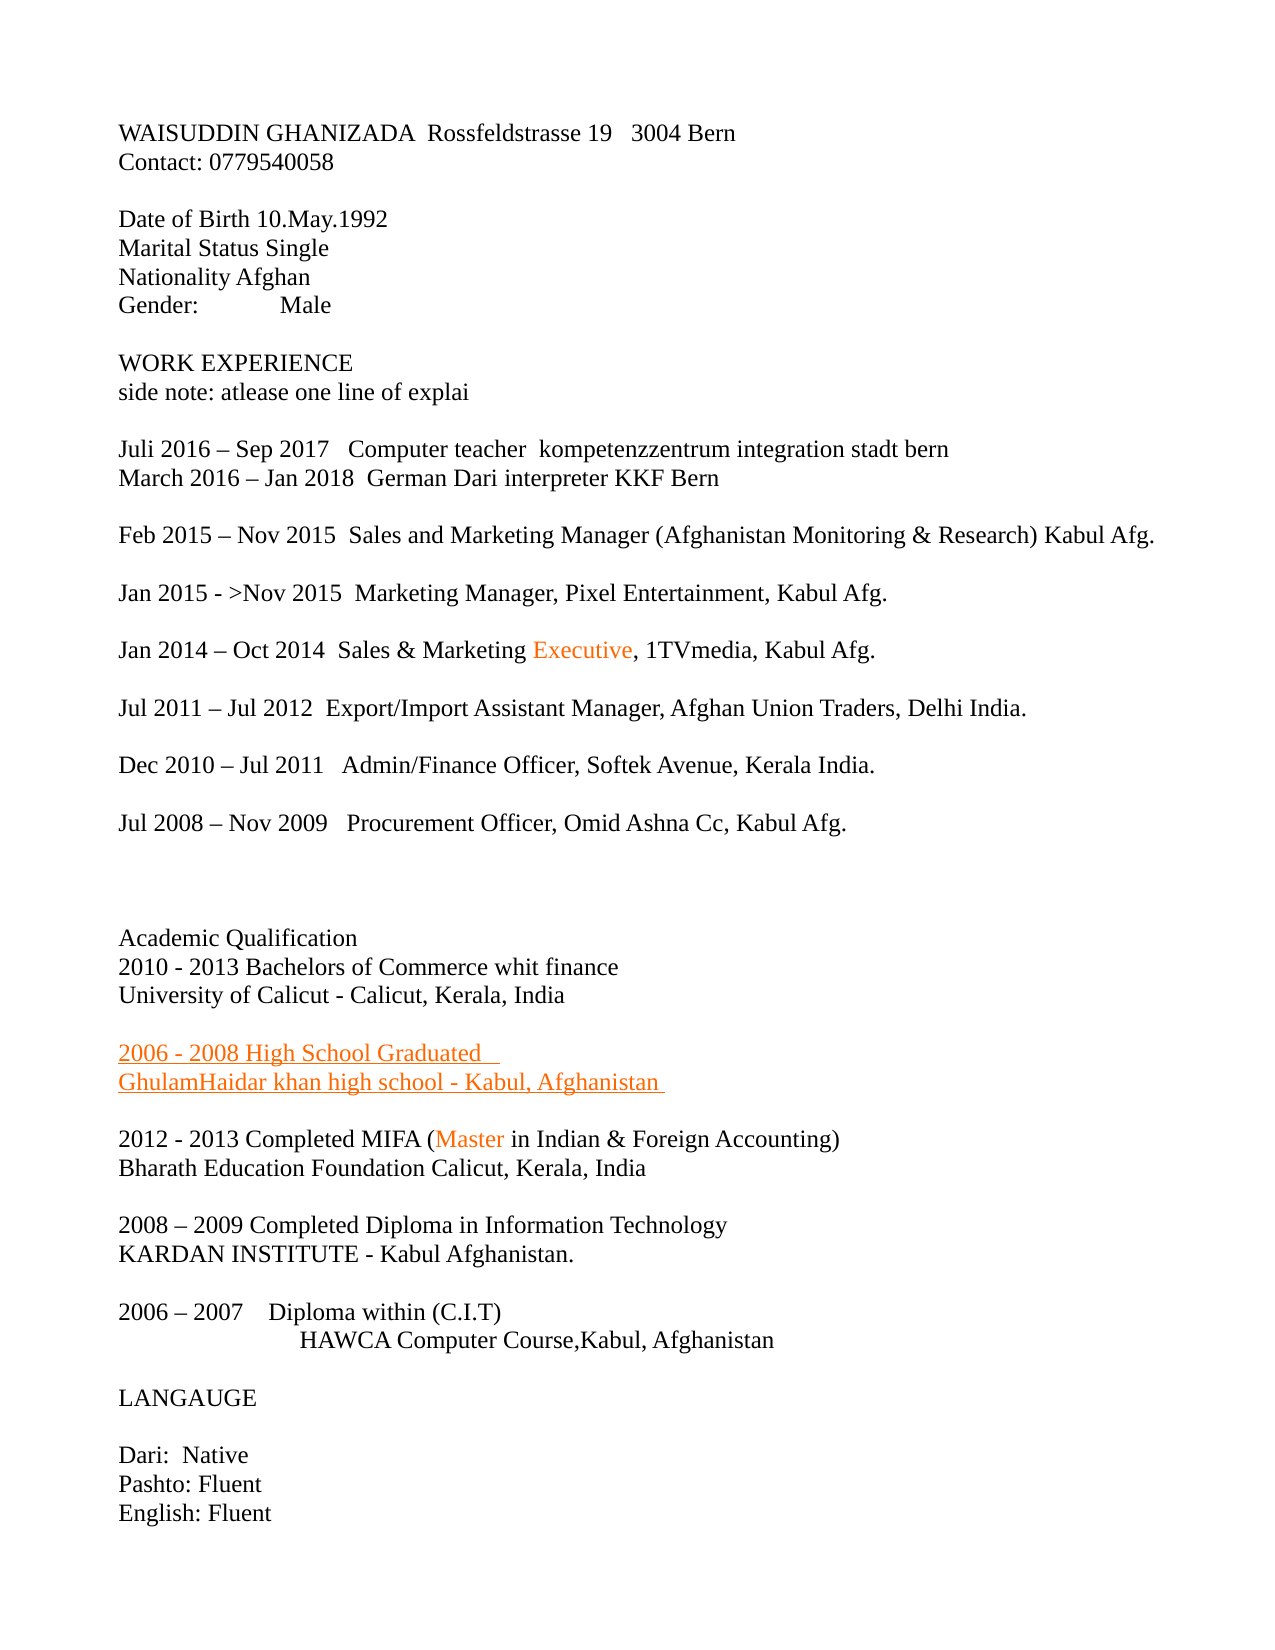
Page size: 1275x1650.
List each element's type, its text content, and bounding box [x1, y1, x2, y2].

text 2008 – 2009 Completed Diploma in Information Technology [118, 1211, 1157, 1239]
text Gender: Male [118, 291, 1157, 319]
text Bharath Education Foundation Calicut, Kerala, India [118, 1153, 1157, 1182]
text Jul 2008 – Nov 2009 Procurement Officer, Omid Ashna Cc, Kabul Afg. [118, 808, 1157, 837]
text Jul 2011 – Jul 2012 Export/Import Assistant Manager, Afghan Union Traders, Delhi India. [118, 693, 1157, 722]
text Jan 2014 – Oct 2014 Sales & Marketing Executive, 1TVmedia, Kabul Afg. [118, 636, 1157, 664]
text Marital Status Single [118, 233, 1157, 262]
text Feb 2015 – Nov 2015 Sales and Marketing Manager (Afghanistan Monitoring & Research) Kabul Afg. [118, 521, 1157, 549]
text GhulamHaidar khan high school - Kabul, Afghanistan [118, 1067, 1157, 1096]
text WORK EXPERIENCE [118, 348, 1157, 377]
text KARDAN INSTITUTE - Kabul Afghanistan. [118, 1239, 1157, 1268]
text 2006 - 2008 High School Graduated [118, 1038, 1157, 1067]
text 2012 - 2013 Completed MIFA (Master in Indian & Foreign Accounting) [118, 1124, 1157, 1153]
text side note: atlease one line of explai [118, 377, 1157, 406]
text University of Calicut - Calicut, Kerala, India [118, 981, 1157, 1009]
text HAWCA Computer Course,Kabul, Afghanistan [118, 1326, 1157, 1354]
text English: Fluent [118, 1498, 1157, 1527]
text Pashto: Fluent [118, 1469, 1157, 1498]
text Dec 2010 – Jul 2011 Admin/Finance Officer, Softek Avenue, Kerala India. [118, 751, 1157, 779]
text LANGAUGE [118, 1383, 1157, 1412]
text Dari: Native [118, 1441, 1157, 1469]
text Academic Qualification [118, 923, 1157, 952]
text Contact: 0779540058 [118, 147, 1157, 176]
text WAISUDDIN GHANIZADA Rossfeldstrasse 19 3004 Bern [118, 118, 1157, 147]
text 2006 – 2007 Diploma within (C.I.T) [118, 1297, 1157, 1326]
text 2010 - 2013 Bachelors of Commerce whit finance [118, 952, 1157, 981]
text March 2016 – Jan 2018 German Dari interpreter KKF Bern [118, 463, 1157, 492]
text Nationality Afghan [118, 262, 1157, 291]
text Jan 2015 - >Nov 2015 Marketing Manager, Pixel Entertainment, Kabul Afg. [118, 578, 1157, 607]
text Juli 2016 – Sep 2017 Computer teacher kompetenzzentrum integration stadt bern [118, 434, 1157, 463]
text Date of Birth 10.May.1992 [118, 204, 1157, 233]
